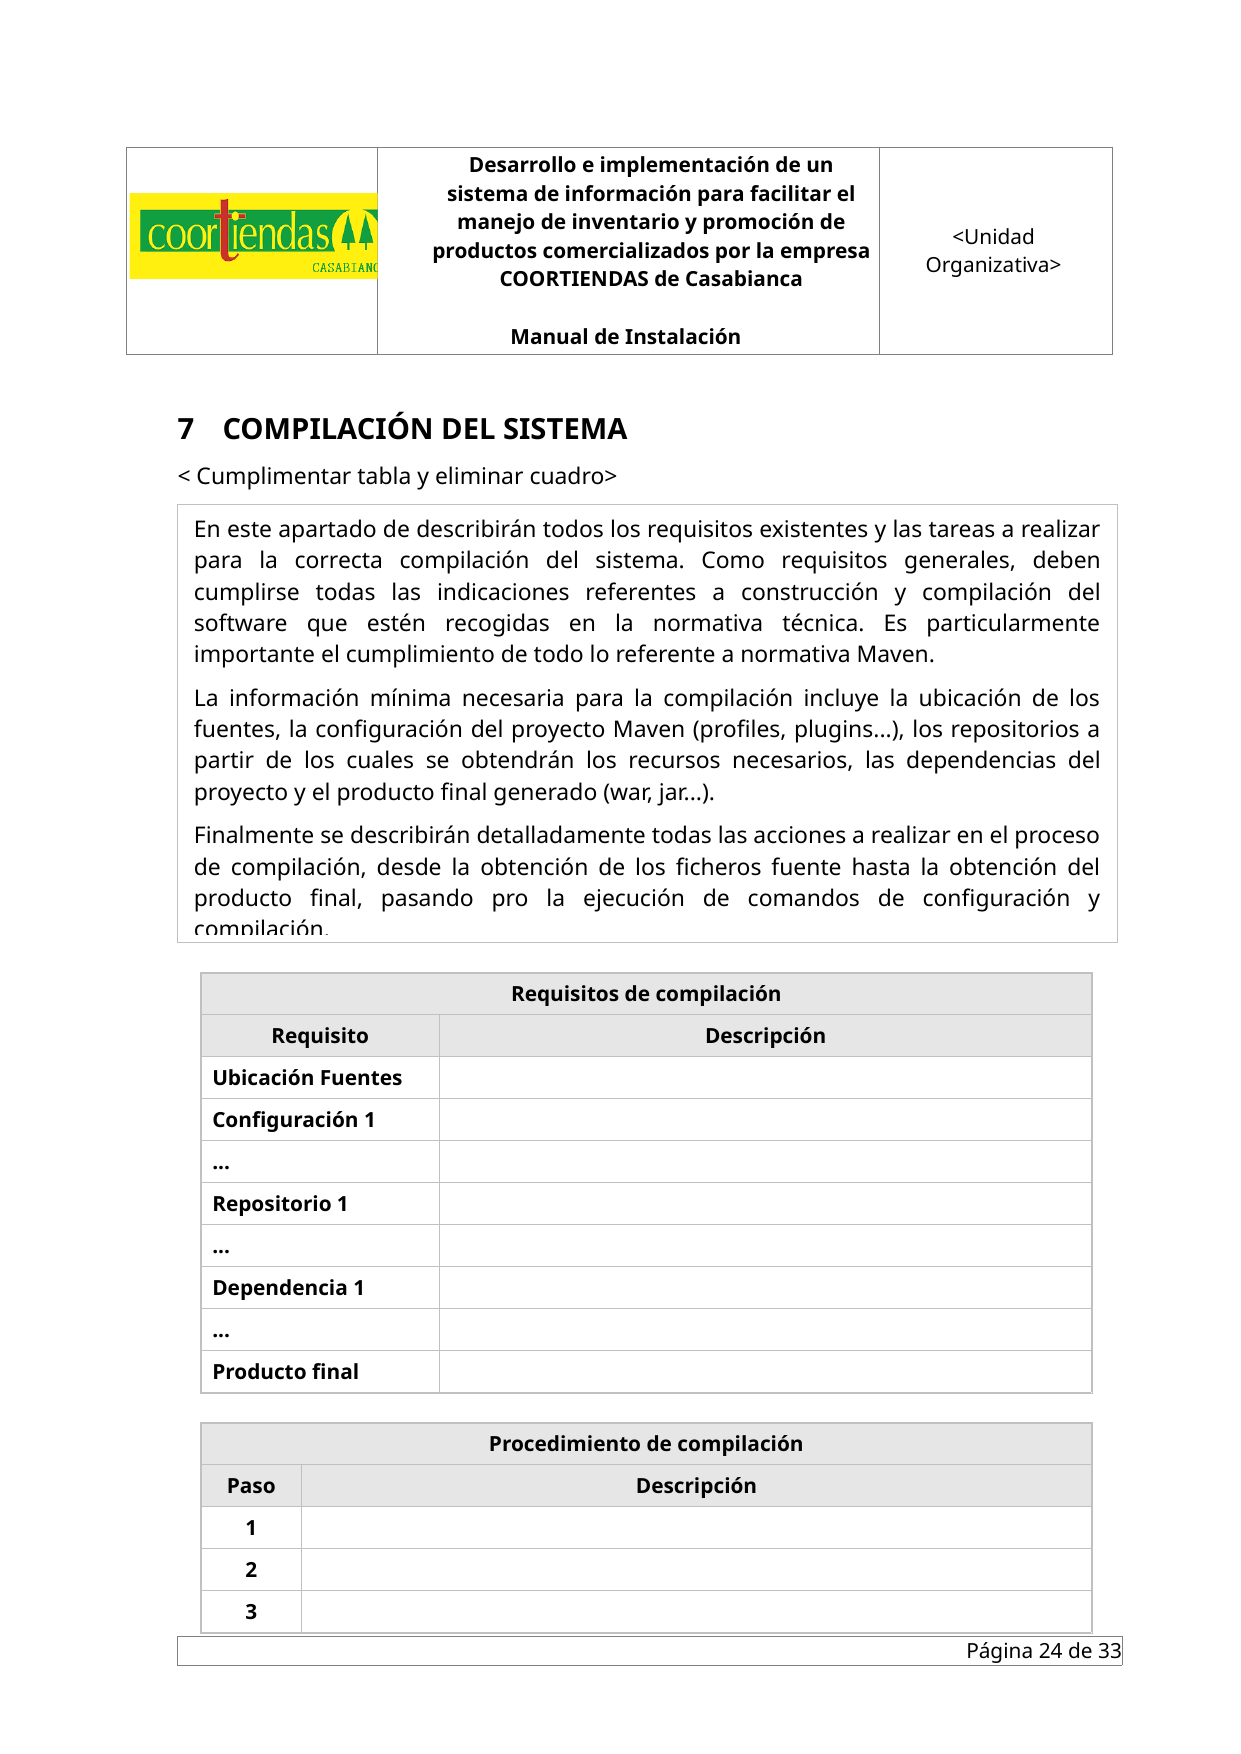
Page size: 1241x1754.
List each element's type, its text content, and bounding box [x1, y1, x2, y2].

text < Cumplimentar tabla y eliminar cuadro> [177, 460, 1122, 491]
table_header Requisitos de compilación [202, 974, 1091, 1014]
table_cell [440, 1141, 1091, 1182]
table_cell [440, 1351, 1091, 1392]
table_cell ... [202, 1225, 439, 1266]
table_cell [440, 1225, 1091, 1266]
table_cell ... [202, 1309, 439, 1350]
subtitle COMPILACIÓN DEL SISTEMA [177, 408, 1122, 448]
table_cell [440, 1099, 1091, 1140]
table_cell Paso [202, 1465, 301, 1506]
table_header Procedimiento de compilación [202, 1424, 1091, 1464]
table_cell [440, 1309, 1091, 1350]
table_cell [440, 1267, 1091, 1308]
table_cell Requisito [202, 1015, 439, 1056]
table_cell Descripción [302, 1465, 1091, 1506]
table_cell [302, 1549, 1091, 1590]
table_cell 3 [202, 1591, 301, 1632]
table_cell ... [202, 1141, 439, 1182]
text En este apartado de describirán todos los requisitos existentes y las tareas a realizar para la correcta compilación del sistema. Como requisitos generales, deben cumplirse todas las indicaciones referentes a construcción y compilación del software que estén recogidas en la normativa técnica. Es particularmente importante el cumplimiento de todo lo referente a normativa Maven. [194, 513, 1101, 669]
table_cell [302, 1591, 1091, 1632]
table_cell Ubicación Fuentes [202, 1057, 439, 1098]
text Finalmente se describirán detalladamente todas las acciones a realizar en el proceso de compilación, desde la obtención de los ficheros fuente hasta la obtención del producto final, pasando pro la ejecución de comandos de configuración y compilación. [194, 819, 1101, 934]
table_cell 2 [202, 1549, 301, 1590]
table_cell [440, 1057, 1091, 1098]
text La información mínima necesaria para la compilación incluye la ubicación de los fuentes, la configuración del proyecto Maven (profiles, plugins...), los repositorios a partir de los cuales se obtendrán los recursos necesarios, las dependencias del proyecto y el producto final generado (war, jar...). [194, 682, 1101, 807]
table_cell Producto final [202, 1351, 439, 1392]
table_cell Descripción [440, 1015, 1091, 1056]
table_cell Configuración 1 [202, 1099, 439, 1140]
table_cell 1 [202, 1507, 301, 1548]
table_cell Repositorio 1 [202, 1183, 439, 1224]
table_cell Dependencia 1 [202, 1267, 439, 1308]
table_cell [440, 1183, 1091, 1224]
table_cell [302, 1507, 1091, 1548]
